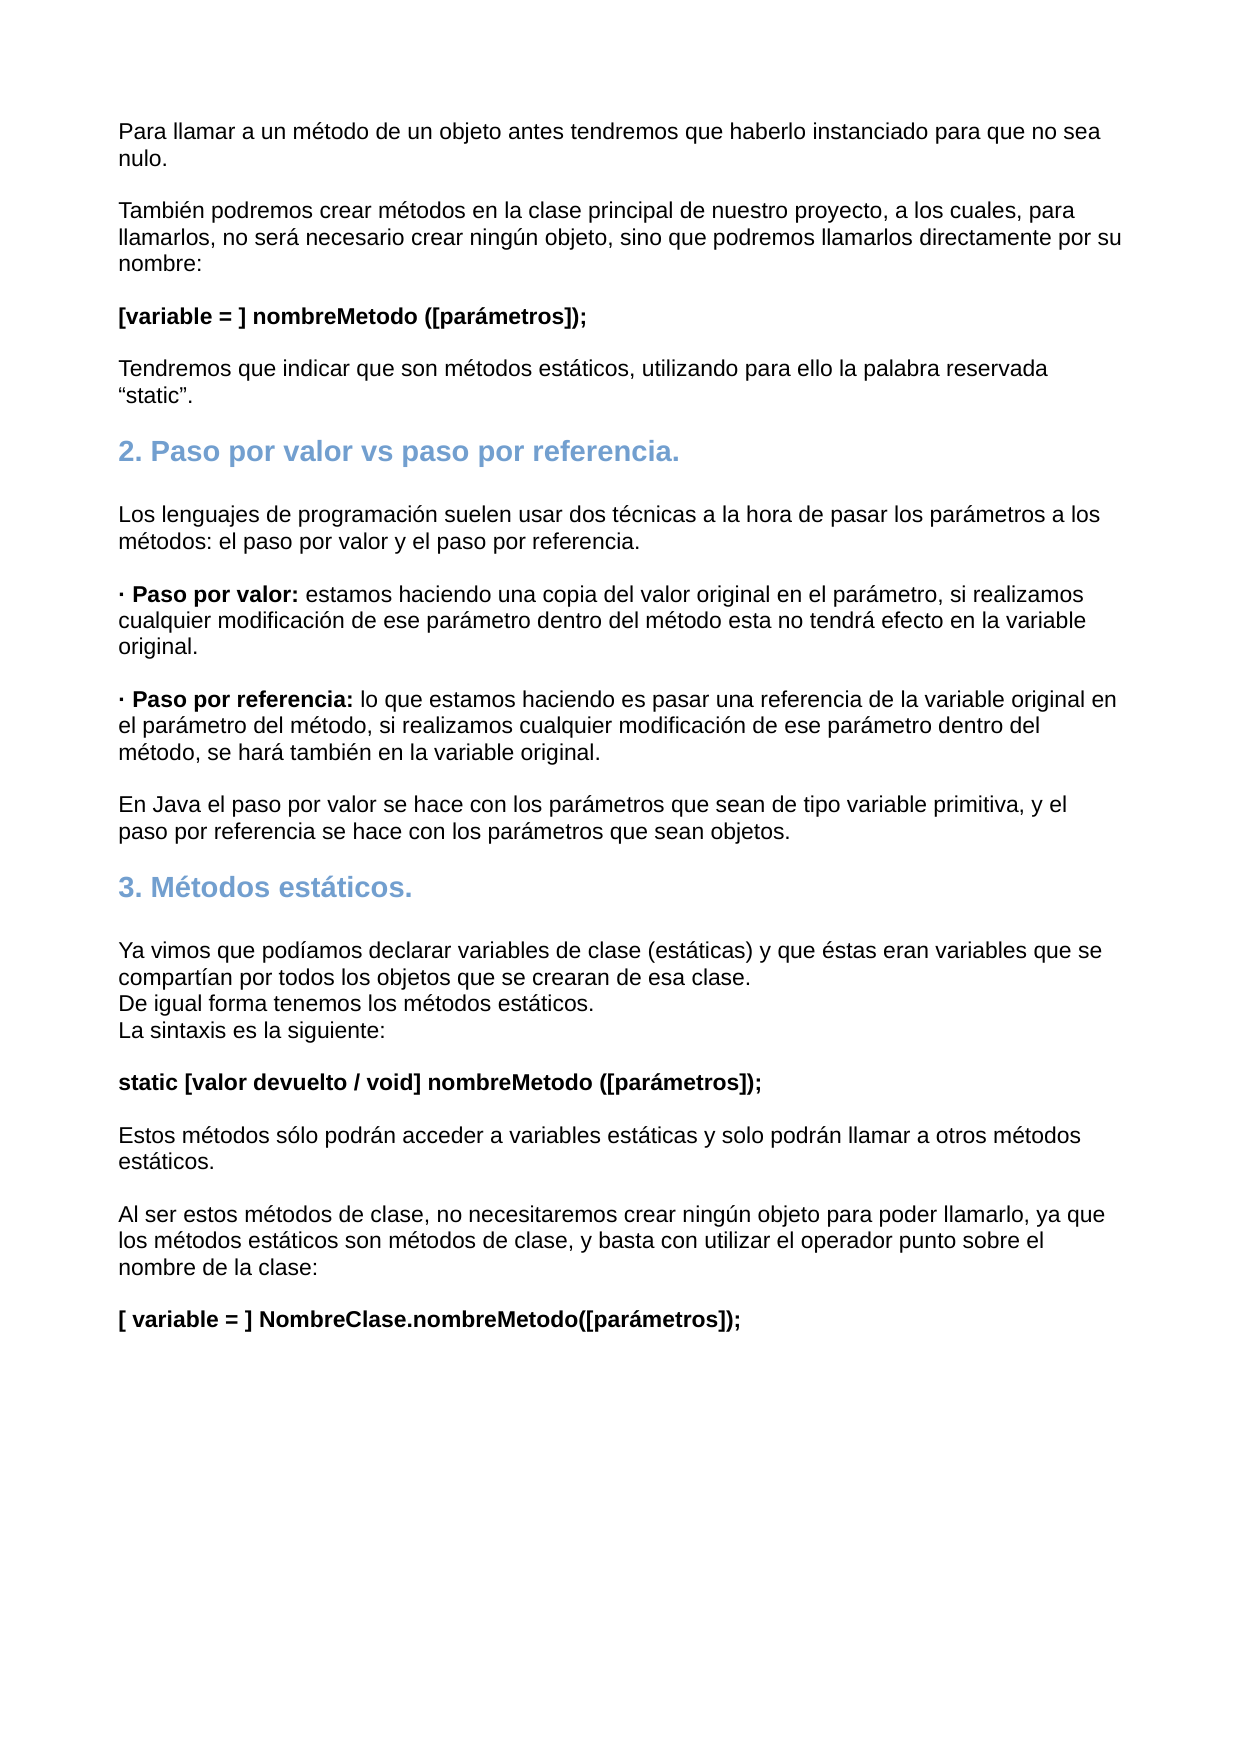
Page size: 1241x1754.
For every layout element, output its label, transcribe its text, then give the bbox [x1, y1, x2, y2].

text Tendremos que indicar que son métodos estáticos, utilizando para ello la palabra reservada “static”. [118, 355, 1122, 408]
text La sintaxis es la siguiente: [118, 1017, 1122, 1043]
text Ya vimos que podíamos declarar variables de clase (estáticas) y que éstas eran variables que se compartían por todos los objetos que se crearan de esa clase. [118, 937, 1122, 990]
text static [valor devuelto / void] nombreMetodo ([parámetros]); [118, 1069, 1122, 1096]
text Los lenguajes de programación suelen usar dos técnicas a la hora de pasar los parámetros a los métodos: el paso por valor y el paso por referencia. [118, 501, 1122, 554]
text · Paso por valor: estamos haciendo una copia del valor original en el parámetro, si realizamos cualquier modificación de ese parámetro dentro del método esta no tendrá efecto en la variable original. [118, 581, 1122, 659]
text En Java el paso por valor se hace con los parámetros que sean de tipo variable primitiva, y el paso por referencia se hace con los parámetros que sean objetos. [118, 791, 1122, 844]
text 3. Métodos estáticos. [118, 870, 1122, 904]
text [variable = ] nombreMetodo ([parámetros]); [118, 303, 1122, 329]
text · Paso por referencia: lo que estamos haciendo es pasar una referencia de la variable original en el parámetro del método, si realizamos cualquier modificación de ese parámetro dentro del método, se hará también en la variable original. [118, 686, 1122, 765]
text También podremos crear métodos en la clase principal de nuestro proyecto, a los cuales, para llamarlos, no será necesario crear ningún objeto, sino que podremos llamarlos directamente por su nombre: [118, 197, 1122, 276]
text Para llamar a un método de un objeto antes tendremos que haberlo instanciado para que no sea nulo. [118, 118, 1122, 171]
text Al ser estos métodos de clase, no necesitaremos crear ningún objeto para poder llamarlo, ya que los métodos estáticos son métodos de clase, y basta con utilizar el operador punto sobre el nombre de la clase: [118, 1201, 1122, 1280]
text 2. Paso por valor vs paso por referencia. [118, 434, 1122, 468]
text [ variable = ] NombreClase.nombreMetodo([parámetros]); [118, 1306, 1122, 1333]
text De igual forma tenemos los métodos estáticos. [118, 990, 1122, 1017]
text Estos métodos sólo podrán acceder a variables estáticas y solo podrán llamar a otros métodos estáticos. [118, 1122, 1122, 1175]
